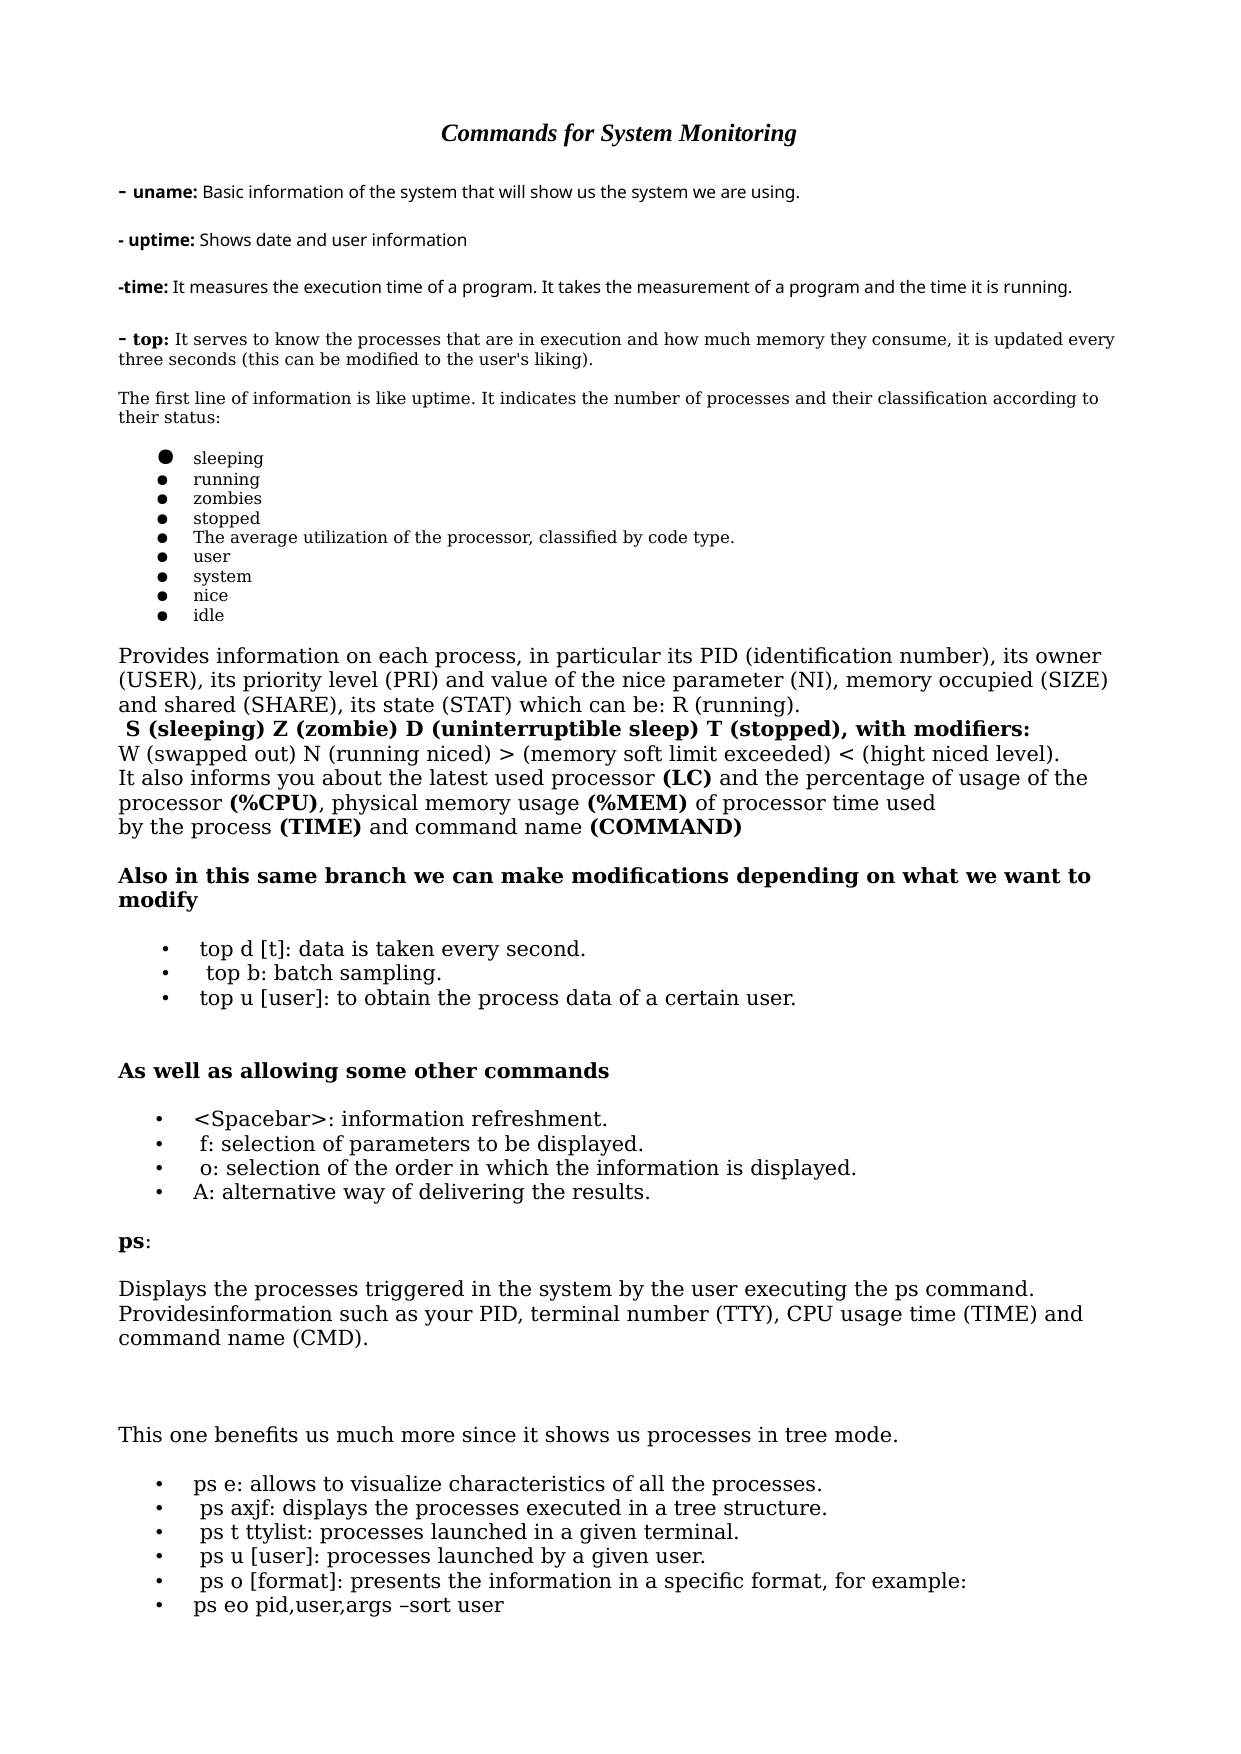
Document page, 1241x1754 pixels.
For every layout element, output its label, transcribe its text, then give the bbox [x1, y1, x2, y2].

text ­ S (sleeping) Z (zombie) D (uninterruptible sleep) T (stopped), with modifiers: [118, 717, 1122, 742]
list user [156, 547, 1122, 567]
text processor (%CPU), physical memory usage (%MEM) of processor time used [118, 790, 1122, 815]
list running [156, 470, 1122, 489]
text This one benefits us much more since it shows us processes in tree mode. [118, 1423, 1122, 1447]
list f: selection of parameters to be displayed. [156, 1132, 1122, 1156]
list sleeping [156, 447, 1122, 470]
text - top: It serves to know the processes that are in execution and how much memory they consume, it is updated every three seconds (this can be modified to the user's liking). [118, 322, 1122, 370]
text ps: [118, 1229, 1122, 1253]
text Provides information on each process, in particular its PID (identification number), its owner [118, 644, 1122, 668]
list nice [156, 586, 1122, 606]
list o: selection of the order in which the information is displayed. [156, 1156, 1122, 1180]
text Commands for System Monitoring [118, 118, 1122, 147]
text It also informs you about the latest used processor (LC) and the percentage of usage of the [118, 766, 1122, 790]
list A: alternative way of delivering the results. [156, 1180, 1122, 1204]
list ps ­o [format]: presents the information in a specific format, for example: [156, 1569, 1122, 1593]
list idle [156, 606, 1122, 625]
text As well as allowing some other commands [118, 1058, 1122, 1083]
text -time: It measures the execution time of a program. It takes the measurement of a program and the time it is running. [118, 275, 1122, 298]
list stopped [156, 509, 1122, 528]
text - uname: Basic information of the system that will show us the system we are using. [118, 176, 1122, 204]
text by the process (TIME) and command name (COMMAND) [118, 815, 1122, 839]
list ps ­eo pid,user,args –sort user [156, 1593, 1122, 1617]
list top ­d [t]: data is taken every second. [162, 937, 1122, 961]
text Displays the processes triggered in the system by the user executing the ps command. Providesinformation such as your PID, terminal number (TTY), CPU usage time (TIME) and command name (CMD). [118, 1277, 1122, 1350]
text The first line of information is like uptime. It indicates the number of processes and their classification according to their status: [118, 389, 1122, 428]
list <Spacebar>: information refreshment. [156, 1107, 1122, 1132]
list ps ­axjf: displays the processes executed in a tree structure. [156, 1496, 1122, 1520]
text Also in this same branch we can make modifications depending on what we want to modify [118, 864, 1122, 913]
list The average utilization of the processor, classified by code type. [156, 528, 1122, 547]
list ps ­u [user]: processes launched by a given user. [156, 1544, 1122, 1569]
list ps ­e: allows to visualize characteristics of all the processes. [156, 1472, 1122, 1496]
list zombies [156, 489, 1122, 509]
list top ­b: batch sampling. [162, 961, 1122, 986]
list top ­u [user]: to obtain the process data of a certain user. [162, 986, 1122, 1010]
list ps ­t ttylist: processes launched in a given terminal. [156, 1520, 1122, 1544]
list system [156, 567, 1122, 586]
text (USER), its priority level (PRI) and value of the nice parameter (NI), memory occupied (SIZE) and shared (SHARE), its state (STAT) which can be: R (running). [118, 668, 1122, 717]
text - uptime: Shows date and user information [118, 228, 1122, 251]
text W (swapped out) N (running niced) > (memory soft limit exceeded) < (hight niced level). [118, 742, 1122, 766]
